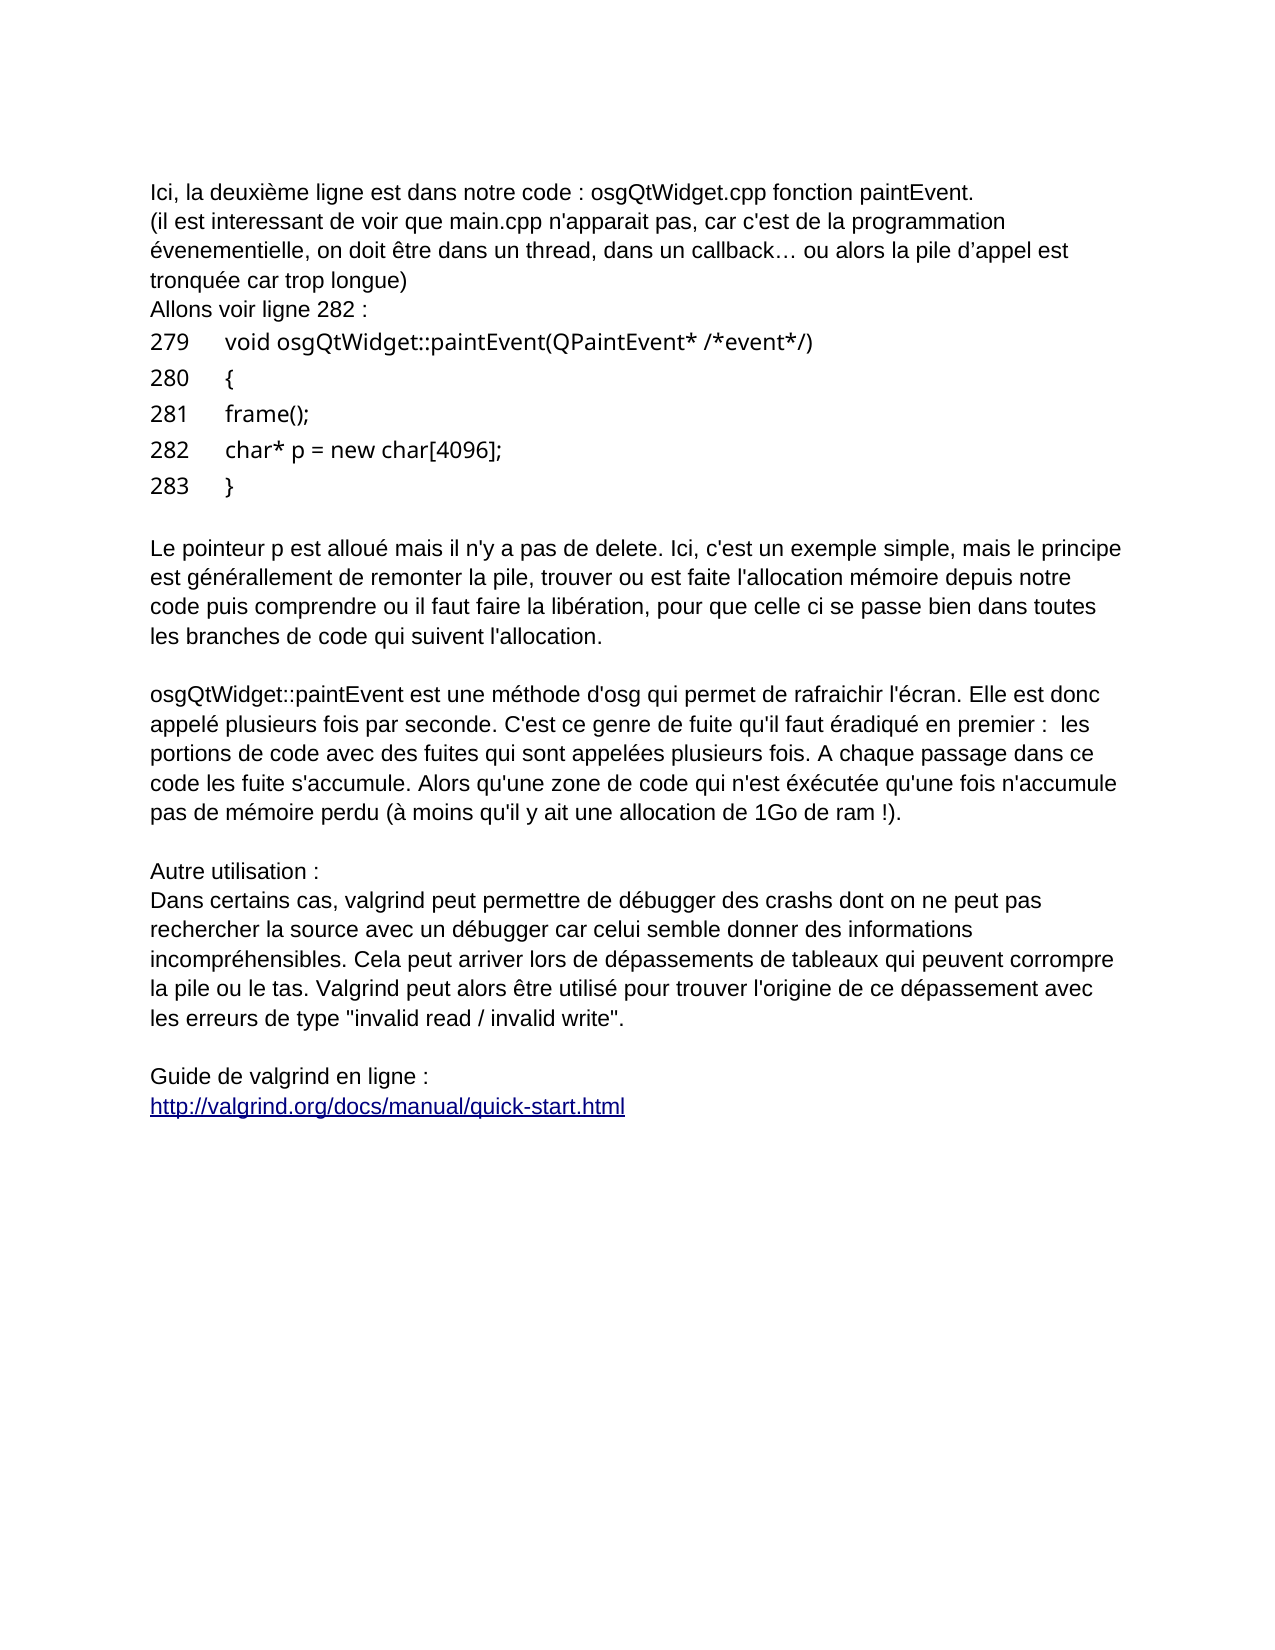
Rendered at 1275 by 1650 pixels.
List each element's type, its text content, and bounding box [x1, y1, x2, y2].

text 282 char* p = new char[4096]; [150, 434, 1125, 465]
text 279 void osgQtWidget::paintEvent(QPaintEvent* /*event*/) [150, 326, 1125, 357]
text 280 { [150, 362, 1125, 393]
text Dans certains cas, valgrind peut permettre de débugger des crashs dont on ne peut pas rechercher la source avec un débugger car celui semble donner des informations incompréhensibles. Cela peut arriver lors de dépassements de tableaux qui peuvent corrompre la pile ou le tas. Valgrind peut alors être utilisé pour trouver l'origine de ce dépassement avec les erreurs de type "invalid read / invalid write". [150, 888, 1125, 1031]
text Le pointeur p est alloué mais il n'y a pas de delete. Ici, c'est un exemple simple, mais le principe est générallement de remonter la pile, trouver ou est faite l'allocation mémoire depuis notre code puis comprendre ou il faut faire la libération, pour que celle ci se passe bien dans toutes les branches de code qui suivent l'allocation. [150, 535, 1125, 649]
text osgQtWidget::paintEvent est une méthode d'osg qui permet de rafraichir l'écran. Elle est donc appelé plusieurs fois par seconde. C'est ce genre de fuite qu'il faut éradiqué en premier : les portions de code avec des fuites qui sont appelées plusieurs fois. A chaque passage dans ce code les fuite s'accumule. Alors qu'une zone de code qui n'est éxécutée qu'une fois n'accumule pas de mémoire perdu (à moins qu'il y ait une allocation de 1Go de ram !). [150, 682, 1125, 825]
text Autre utilisation : [150, 858, 1125, 884]
text http://valgrind.org/docs/manual/quick-start.html [150, 1093, 1125, 1119]
text Ici, la deuxième ligne est dans notre code : osgQtWidget.cpp fonction paintEvent. [150, 179, 1125, 205]
text Guide de valgrind en ligne : [150, 1064, 1125, 1090]
text Allons voir ligne 282 : [150, 297, 1125, 322]
text (il est interessant de voir que main.cpp n'apparait pas, car c'est de la programmation évenementielle, on doit être dans un thread, dans un callback… ou alors la pile d’appel est tronquée car trop longue) [150, 209, 1125, 293]
text 283 } [150, 470, 1125, 501]
text 281 frame(); [150, 398, 1125, 429]
